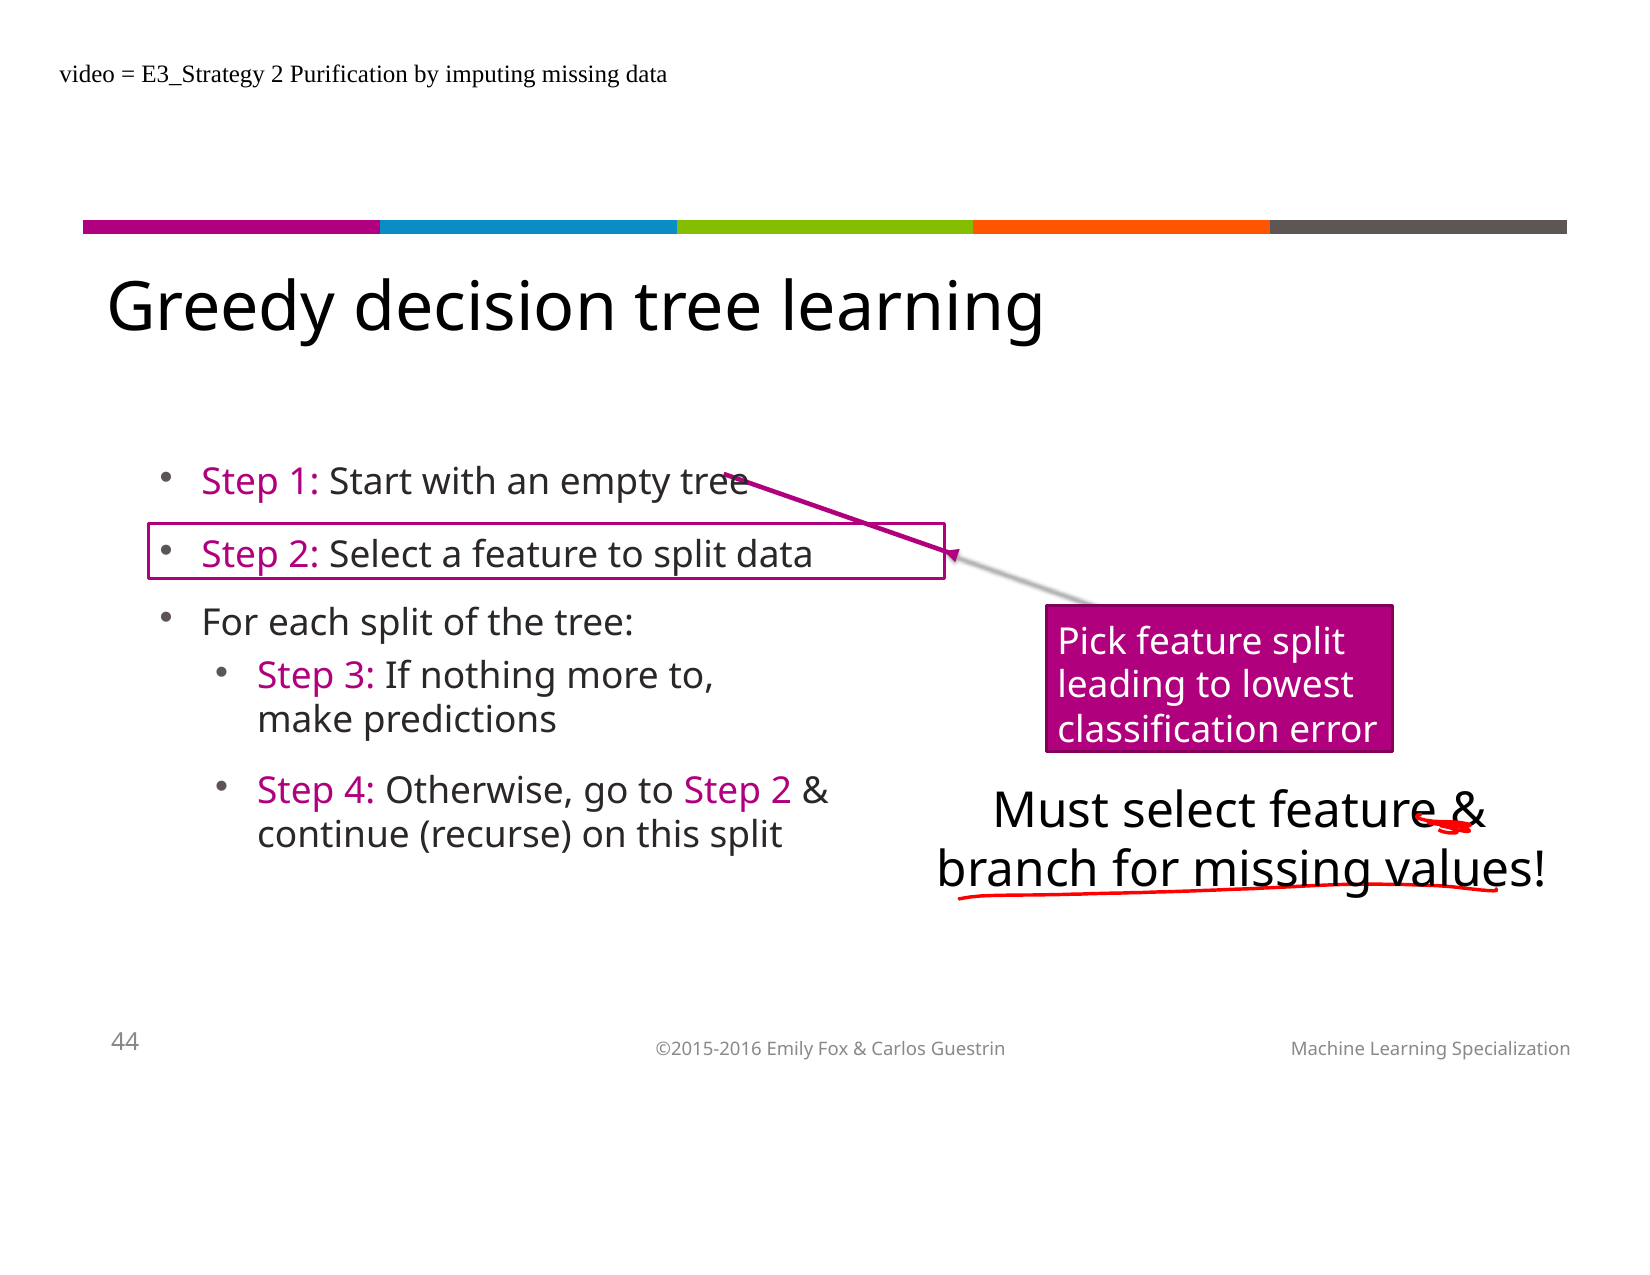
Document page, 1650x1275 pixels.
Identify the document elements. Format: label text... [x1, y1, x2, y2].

picture [917, 526, 1181, 643]
text video = E3_Strategy 2 Purification by imputing missing data [59, 59, 1591, 88]
